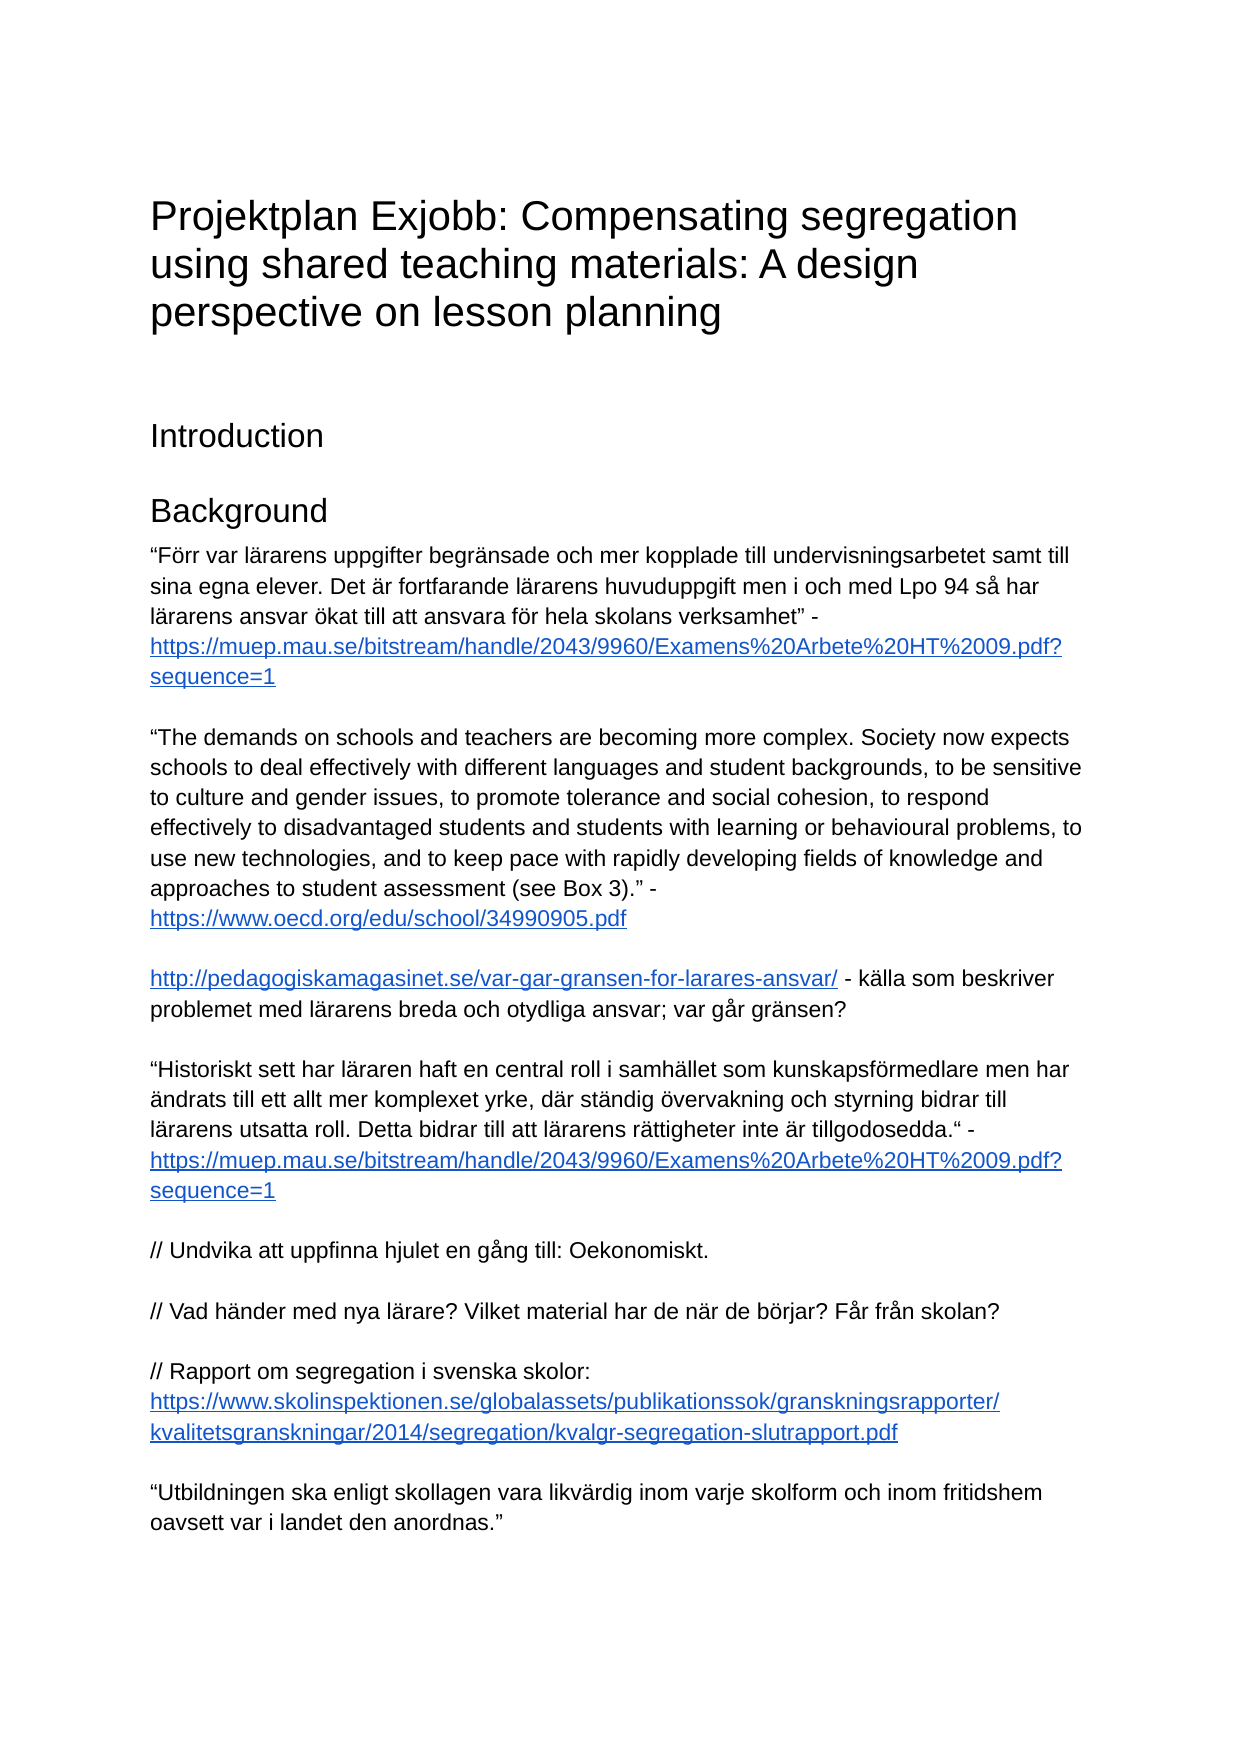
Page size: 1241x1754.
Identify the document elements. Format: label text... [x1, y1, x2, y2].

text “Historiskt sett har läraren haft en central roll i samhället som kunskapsförmedlare men har ändrats till ett allt mer komplexet yrke, där ständig övervakning och styrning bidrar till lärarens utsatta roll. Detta bidrar till att lärarens rättigheter inte är tillgodosedda.“ - https://muep.mau.se/bitstream/handle/2043/9960/Examens%20Arbete%20HT%2009.pdf?sequence=1 [150, 1056, 1090, 1203]
subtitle Projektplan Exjobb: Compensating segregation using shared teaching materials: A design perspective on lesson planning [150, 192, 1090, 335]
text “Utbildningen ska enligt skollagen vara likvärdig inom varje skolform och inom fritidshem oavsett var i landet den anordnas.” [150, 1479, 1090, 1536]
text “The demands on schools and teachers are becoming more complex. Society now expects schools to deal effectively with different languages and student backgrounds, to be sensitive to culture and gender issues, to promote tolerance and social cohesion, to respond effectively to disadvantaged students and students with learning or behavioural problems, to use new technologies, and to keep pace with rapidly developing fields of knowledge and approaches to student assessment (see Box 3).” - https://www.oecd.org/edu/school/34990905.pdf [150, 724, 1090, 931]
text // Rapport om segregation i svenska skolor: https://www.skolinspektionen.se/globalassets/publikationssok/granskningsrapporter/kvalitetsgranskningar/2014/segregation/kvalgr-segregation-slutrapport.pdf [150, 1358, 1090, 1445]
text // Undvika att uppfinna hjulet en gång till: Oekonomiskt. [150, 1237, 1090, 1264]
subtitle Background [150, 492, 1090, 530]
text http://pedagogiskamagasinet.se/var-gar-gransen-for-larares-ansvar/ - källa som beskriver problemet med lärarens breda och otydliga ansvar; var går gränsen? [150, 965, 1090, 1022]
subtitle Introduction [150, 416, 1090, 454]
text // Vad händer med nya lärare? Vilket material har de när de börjar? Får från skolan? [150, 1298, 1090, 1324]
text “Förr var lärarens uppgifter begränsade och mer kopplade till undervisningsarbetet samt till sina egna elever. Det är fortfarande lärarens huvuduppgift men i och med Lpo 94 så har lärarens ansvar ökat till att ansvara för hela skolans verksamhet” - https://muep.mau.se/bitstream/handle/2043/9960/Examens%20Arbete%20HT%2009.pdf?sequence=1 [150, 542, 1090, 690]
